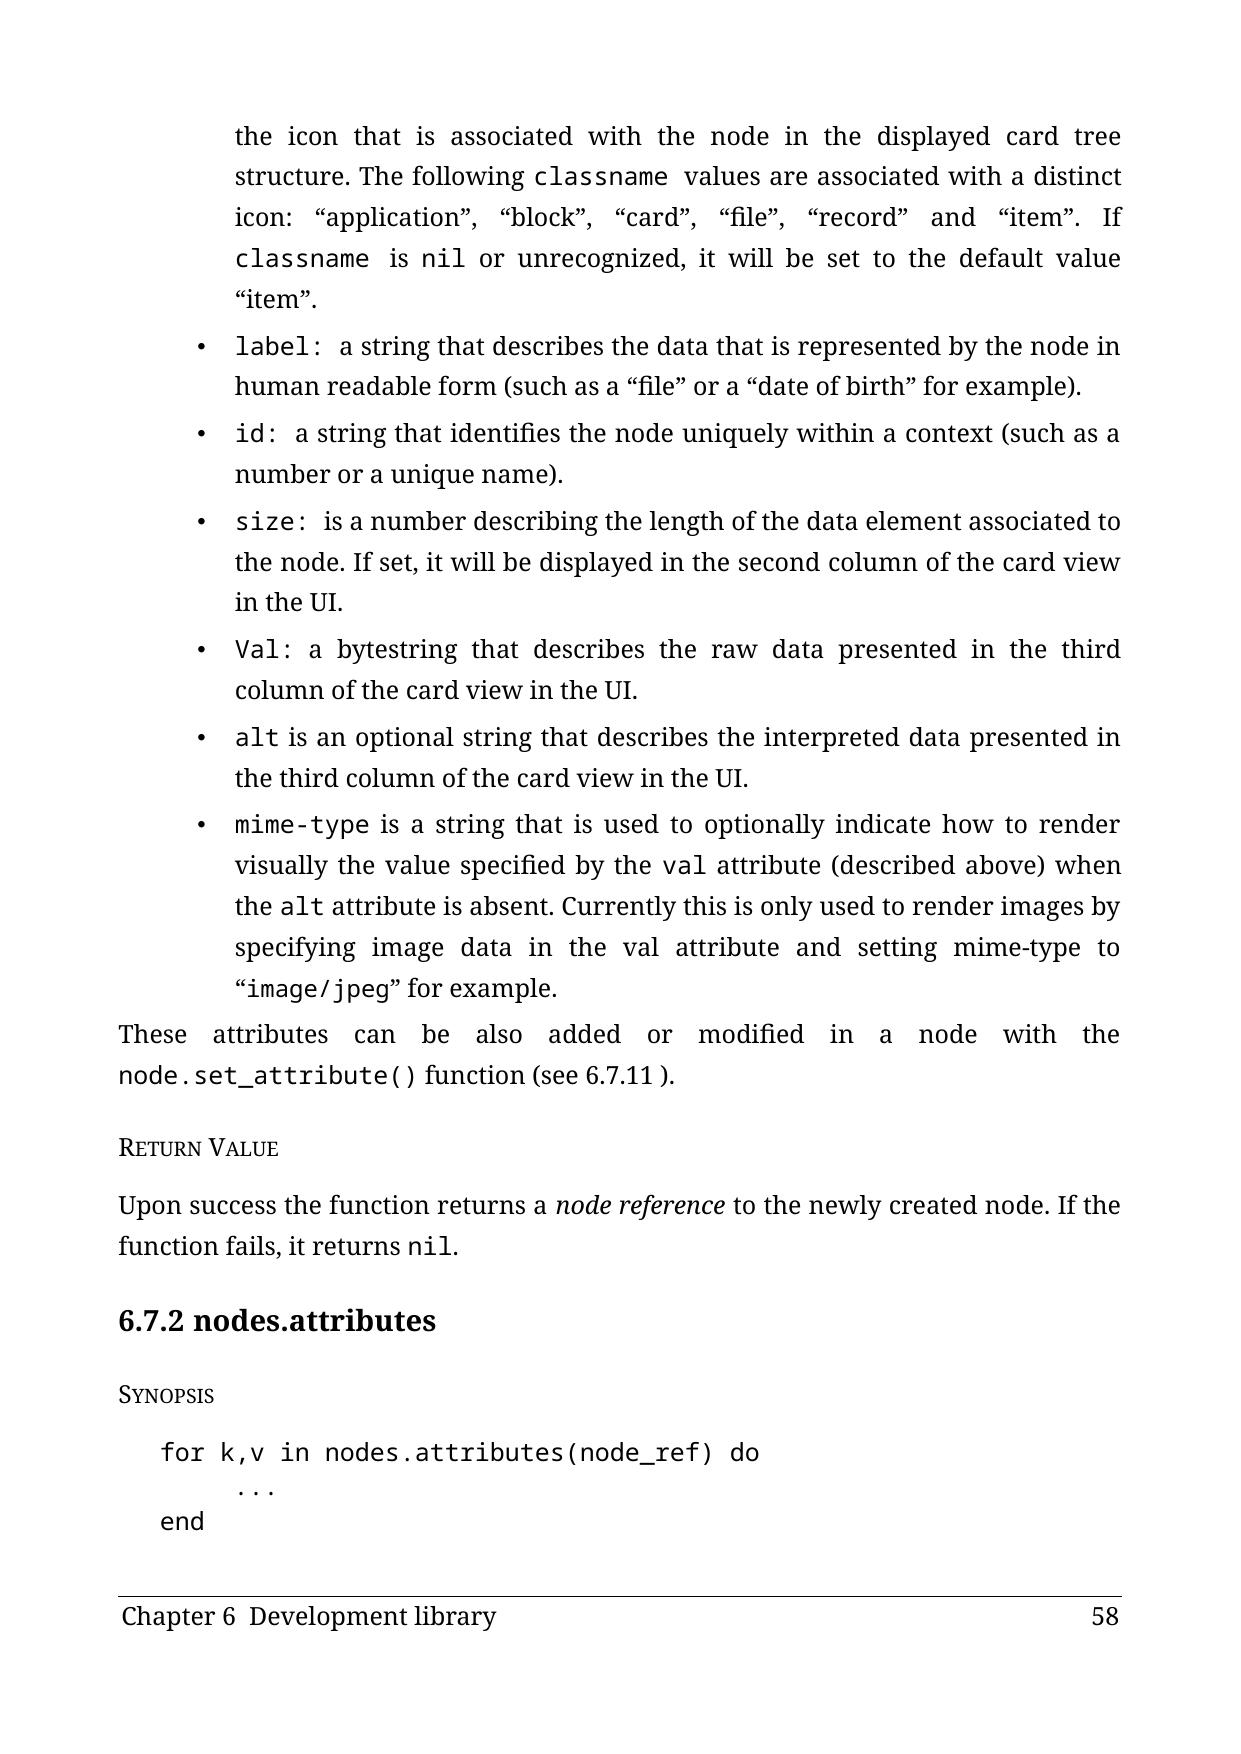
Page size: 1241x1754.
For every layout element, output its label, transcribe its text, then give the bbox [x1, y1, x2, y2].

text Upon success the function returns a node reference to the newly created node. If the function fails, it returns nil. [118, 1188, 1122, 1263]
subtitle Return Value [118, 1129, 1122, 1164]
text These attributes can be also added or modified in a node with the node.set_attribute() function (see 6.7.11). [118, 1017, 1122, 1092]
list size: is a number describing the length of the data element associated to the node. If set, it will be displayed in the second column of the card view in the UI. [197, 503, 1122, 619]
list id: a string that identifies the node uniquely within a context (such as a number or a unique name). [197, 416, 1122, 491]
text for k,v in nodes.attributes(node_ref) do [159, 1435, 1122, 1469]
text end [159, 1503, 1122, 1537]
list mime-type is a string that is used to optionally indicate how to render visually the value specified by the val attribute (described above) when the alt attribute is absent. Currently this is only used to render images by specifying image data in the val attribute and setting mime-type to “image/jpeg” for example. [197, 807, 1122, 1004]
subtitle Synopsis [118, 1377, 1122, 1411]
list Val: a bytestring that describes the raw data presented in the third column of the card view in the UI. [197, 632, 1122, 707]
text ... [159, 1469, 1122, 1503]
list alt is an optional string that describes the interpreted data presented in the third column of the card view in the UI. [197, 719, 1122, 794]
list the icon that is associated with the node in the displayed card tree structure. The following classname values are associated with a distinct icon: “application”, “block”, “card”, “file”, “record” and “item”. If classname is nil or unrecognized, it will be set to the default value “item”. [197, 118, 1122, 316]
list label: a string that describes the data that is represented by the node in human readable form (such as a “file” or a “date of birth” for example). [197, 328, 1122, 403]
subtitle nodes.attributes [118, 1300, 1122, 1340]
